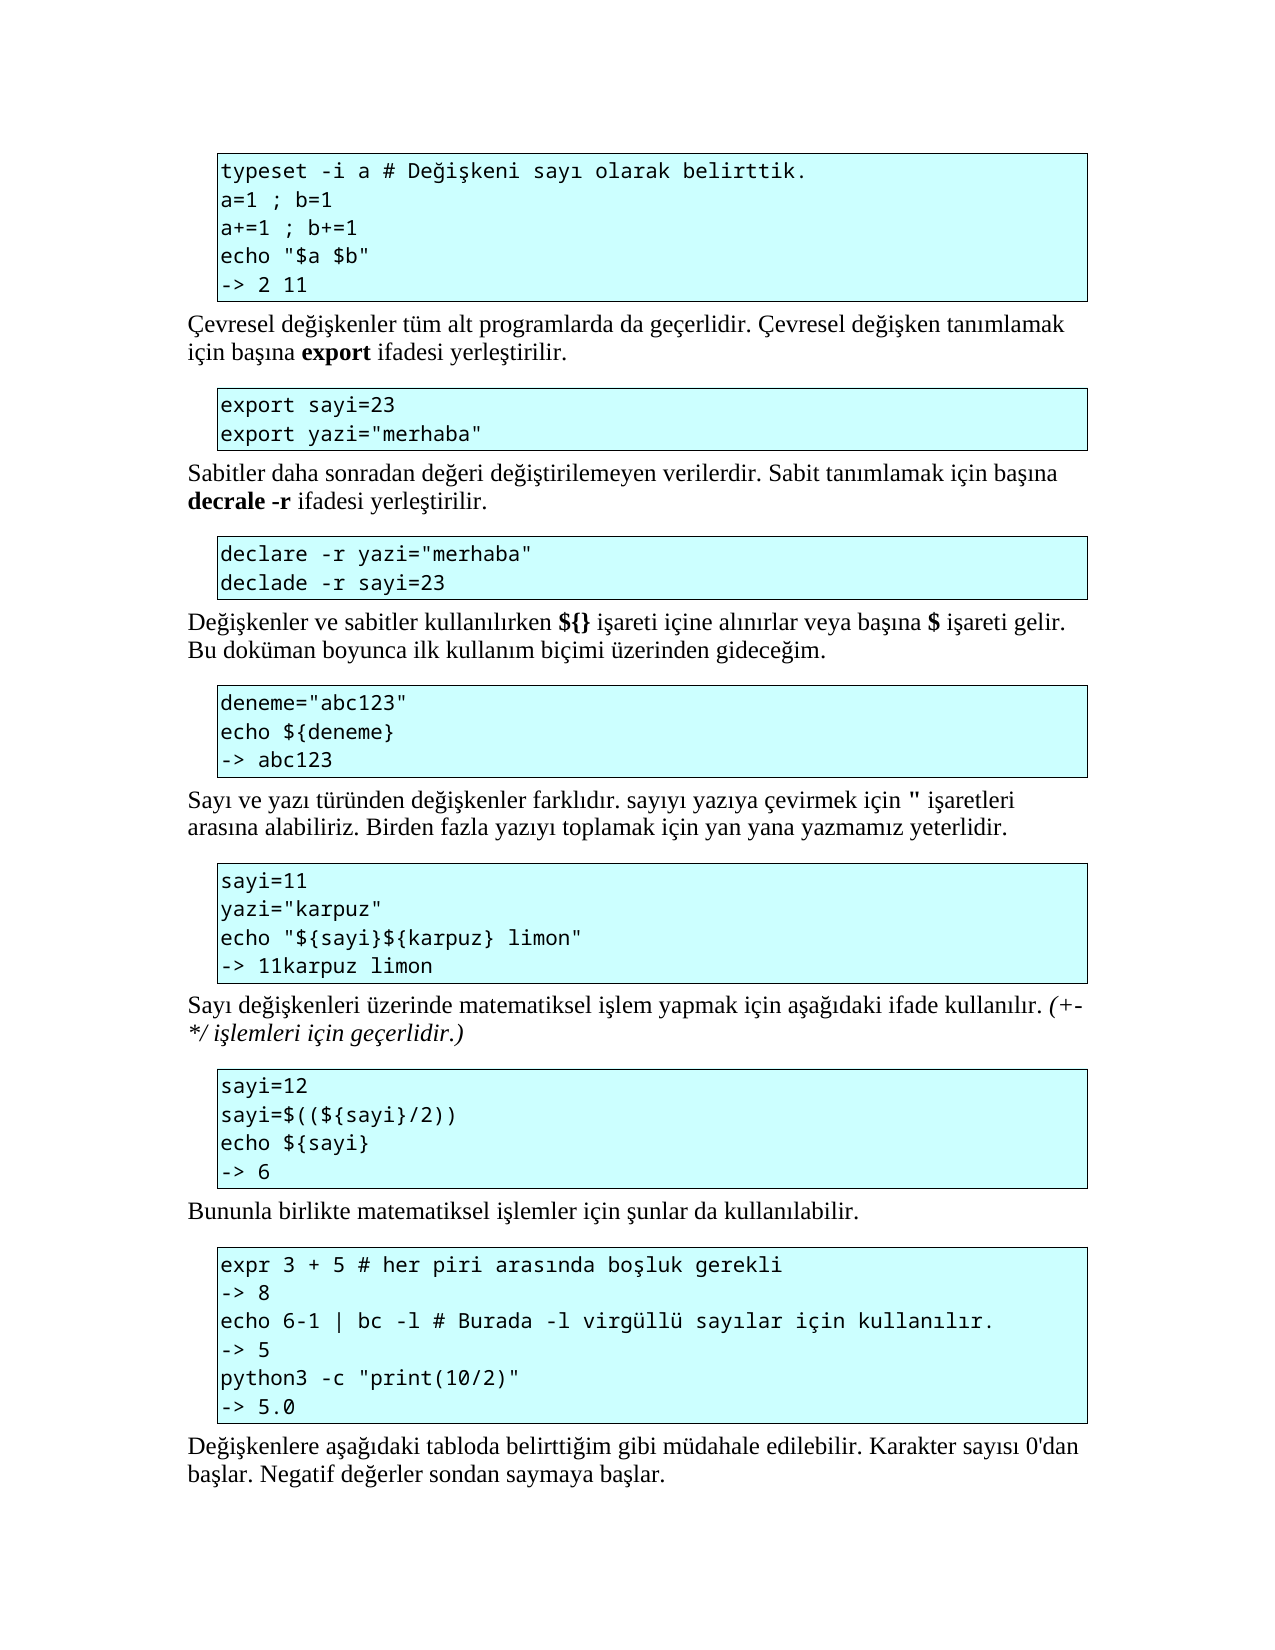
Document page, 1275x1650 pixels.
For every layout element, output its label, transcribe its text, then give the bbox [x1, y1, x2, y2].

text Sayı değişkenleri üzerinde matematiksel işlem yapmak için aşağıdaki ifade kullanılır. (+-*/ işlemleri için geçerlidir.) [187, 992, 1087, 1047]
text Bununla birlikte matematiksel işlemler için şunlar da kullanılabilir. [187, 1197, 1087, 1225]
text expr 3 + 5 # her piri arasında boşluk gerekli -> 8 echo 6-1 | bc -l # Burada -l virgüllü sayılar için kullanılır. -> 5 python3 -c "print(10/2)" -> 5.0 [218, 1248, 1087, 1423]
text sayi=11 yazi="karpuz" echo "${sayi}${karpuz} limon" -> 11karpuz limon [218, 864, 1087, 983]
text Değişkenler ve sabitler kullanılırken ${} işareti içine alınırlar veya başına $ işareti gelir. Bu doküman boyunca ilk kullanım biçimi üzerinden gideceğim. [187, 608, 1087, 664]
text typeset -i a # Değişkeni sayı olarak belirttik. a=1 ; b=1 a+=1 ; b+=1 echo "$a $b" -> 2 11 [218, 154, 1087, 301]
text Sabitler daha sonradan değeri değiştirilemeyen verilerdir. Sabit tanımlamak için başına decrale -r ifadesi yerleştirilir. [187, 459, 1087, 515]
text sayi=12 sayi=$((${sayi}/2)) echo ${sayi} -> 6 [218, 1070, 1087, 1188]
text Değişkenlere aşağıdaki tabloda belirttiğim gibi müdahale edilebilir. Karakter sayısı 0'dan başlar. Negatif değerler sondan saymaya başlar. [187, 1432, 1087, 1488]
text Çevresel değişkenler tüm alt programlarda da geçerlidir. Çevresel değişken tanımlamak için başına export ifadesi yerleştirilir. [187, 311, 1087, 366]
text declare -r yazi="merhaba" declade -r sayi=23 [218, 537, 1087, 599]
text export sayi=23 export yazi="merhaba" [218, 389, 1087, 450]
text Sayı ve yazı türünden değişkenler farklıdır. sayıyı yazıya çevirmek için " işaretleri arasına alabiliriz. Birden fazla yazıyı toplamak için yan yana yazmamız yeterlidir. [187, 786, 1087, 841]
text deneme="abc123" echo ${deneme} -> abc123 [218, 686, 1087, 777]
